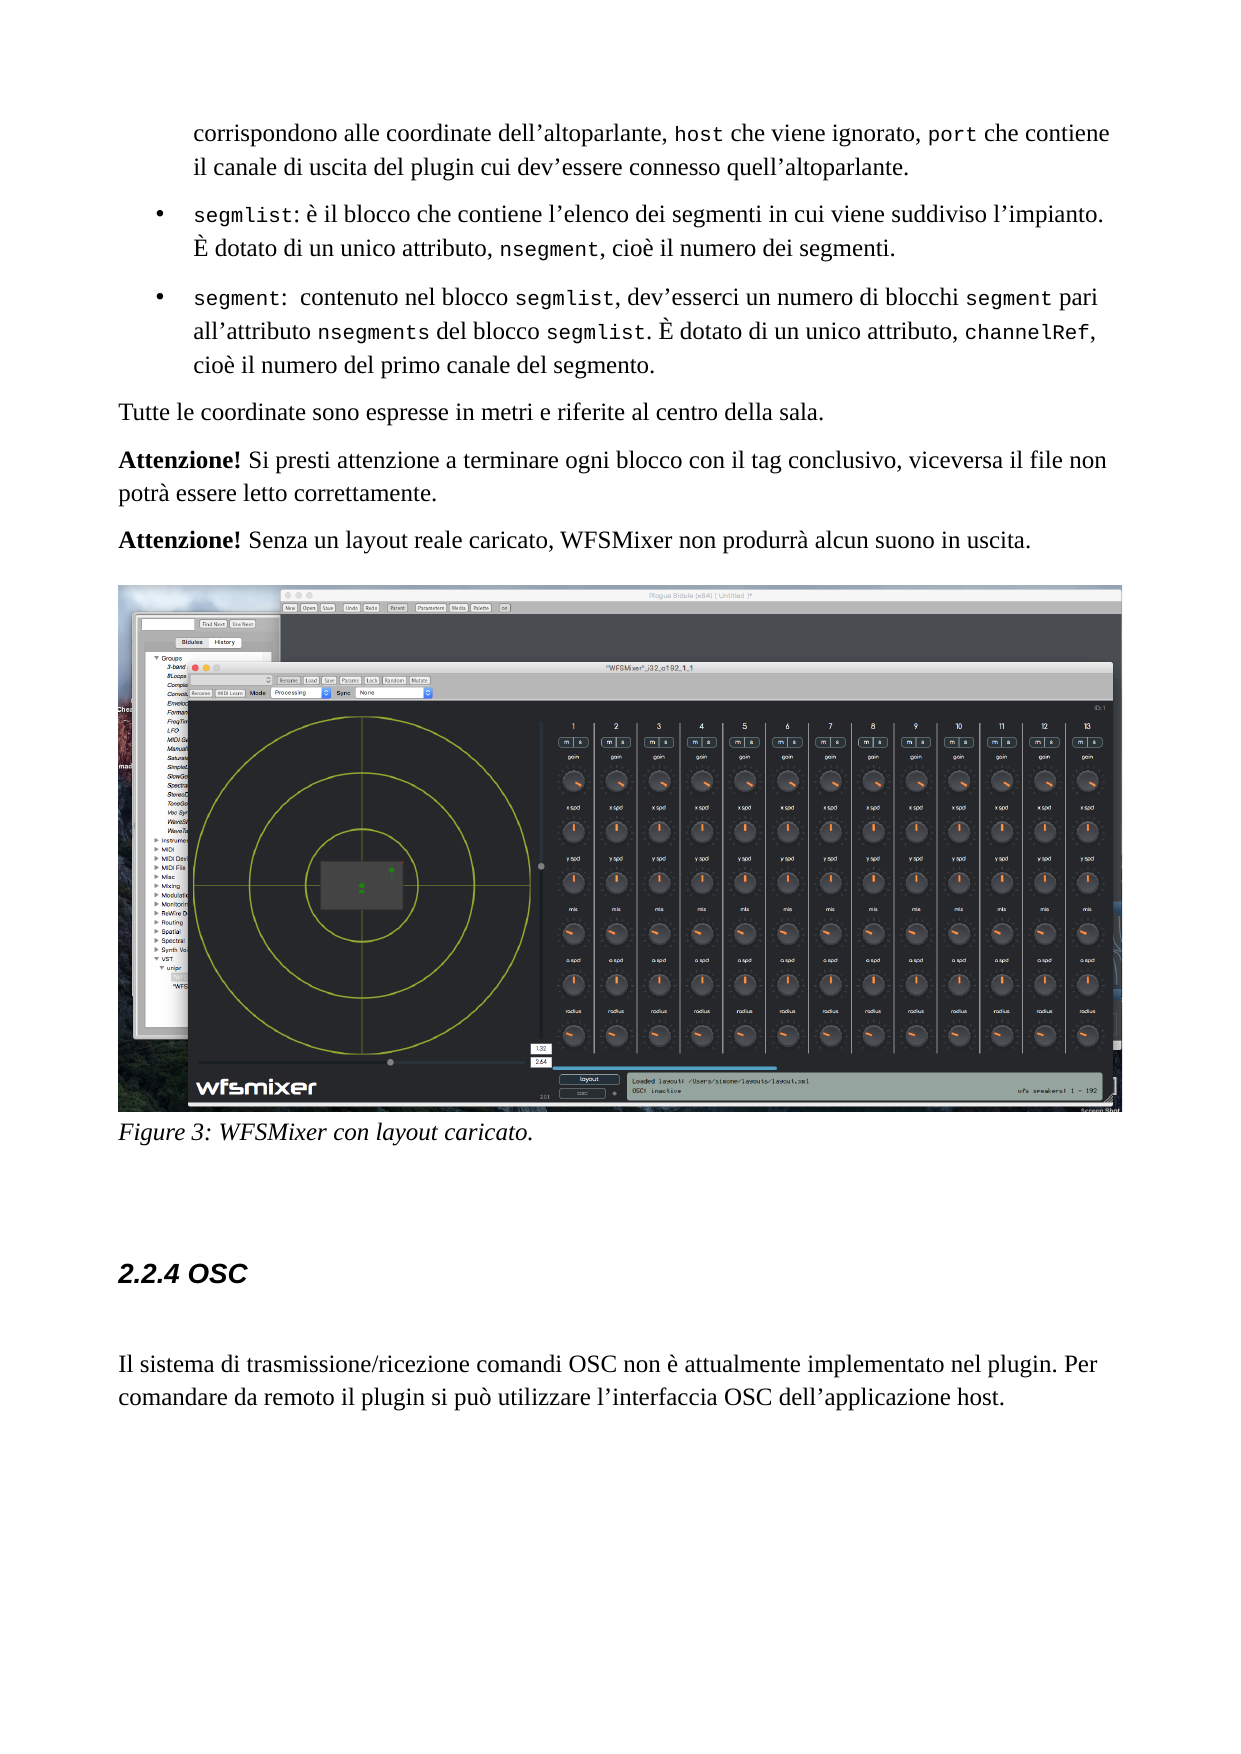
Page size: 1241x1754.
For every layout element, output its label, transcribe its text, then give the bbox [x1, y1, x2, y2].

list corrispondono alle coordinate dell’altoparlante, host che viene ignorato, port che contiene il canale di uscita del plugin cui dev’essere connesso quell’altoparlante. [156, 118, 1122, 181]
text Attenzione! Si presti attenzione a terminare ogni blocco con il tag conclusivo, viceversa il file non potrà essere letto correttamente. [118, 445, 1122, 507]
subtitle 2.2.4 OSC [118, 1257, 1122, 1289]
text Il sistema di trasmissione/ricezione comandi OSC non è attualmente implementato nel plugin. Per comandare da remoto il plugin si può utilizzare l’interfaccia OSC dell’applicazione host. [118, 1349, 1122, 1411]
text Figure 3: WFSMixer con layout caricato. [118, 1112, 1122, 1146]
picture [118, 585, 1123, 1112]
text Attenzione! Senza un layout reale caricato, WFSMixer non produrrà alcun suono in uscita. [118, 526, 1122, 554]
list segmlist: è il blocco che contiene l’elenco dei segmenti in cui viene suddiviso l’impianto. È dotato di un unico attributo, nsegment, cioè il numero dei segmenti. [156, 199, 1122, 263]
list segment: contenuto nel blocco segmlist, dev’esserci un numero di blocchi segment pari all’attributo nsegments del blocco segmlist. È dotato di un unico attributo, channelRef, cioè il numero del primo canale del segmento. [156, 282, 1122, 378]
text Tutte le coordinate sono espresse in metri e riferite al centro della sala. [118, 397, 1122, 426]
